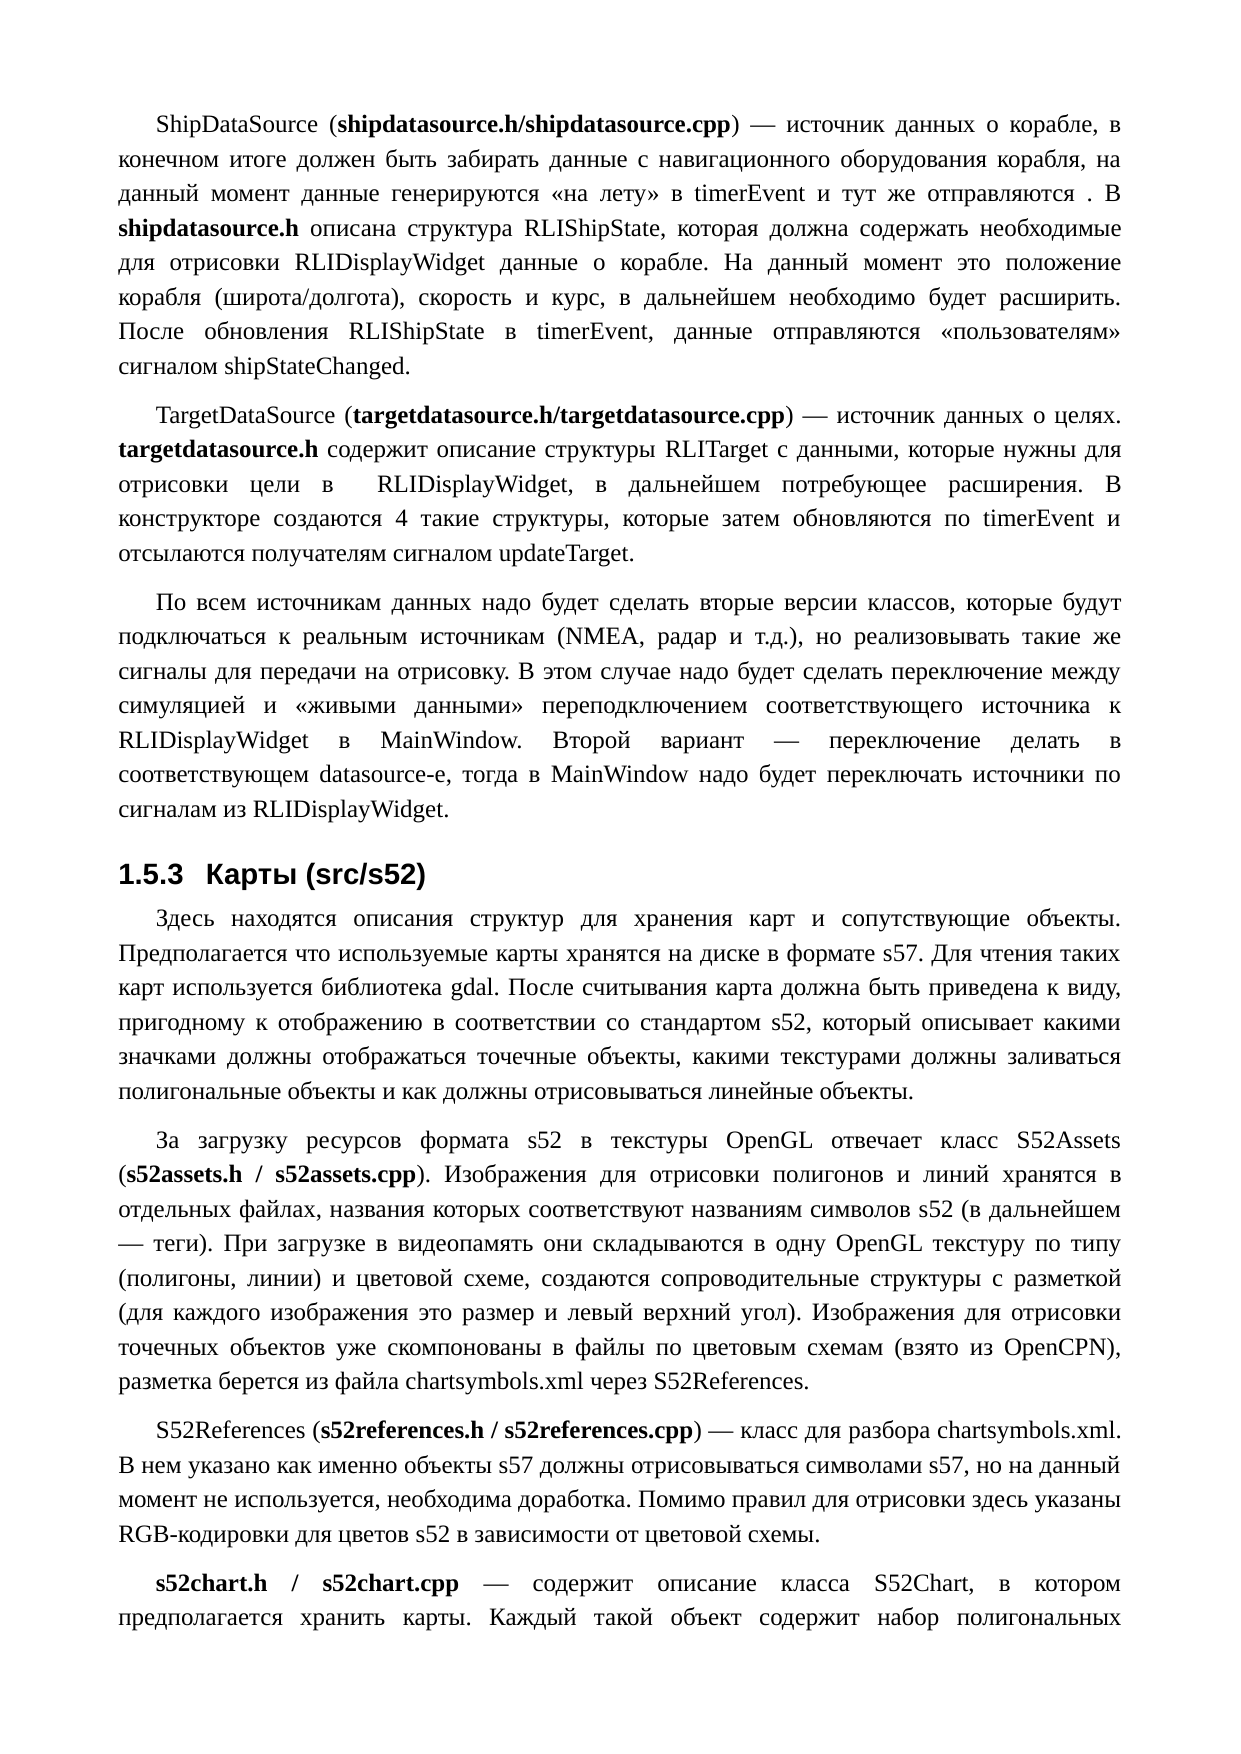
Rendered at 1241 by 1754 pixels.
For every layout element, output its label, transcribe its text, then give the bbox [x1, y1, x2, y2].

text По всем источникам данных надо будет сделать вторые версии классов, которые будут подключаться к реальным источникам (NMEA, радар и т.д.), но реализовывать такие же сигналы для передачи на отрисовку. В этом случае надо будет сделать переключение между симуляцией и «живыми данными» переподключением соответствующего источника к RLIDisplayWidget в MainWindow. Второй вариант — переключение делать в соответствующем datasource-е, тогда в MainWindow надо будет переключать источники по сигналам из RLIDisplayWidget. [118, 587, 1122, 822]
text ShipDataSource (shipdatasource.h/shipdatasource.cpp) — источник данных о корабле, в конечном итоге должен быть забирать данные с навигационного оборудования корабля, на данный момент данные генерируются «на лету» в timerEvent и тут же отправляются . В shipdatasource.h описана структура RLIShipState, которая должна содержать необходимые для отрисовки RLIDisplayWidget данные о корабле. На данный момент это положение корабля (широта/долгота), скорость и курс, в дальнейшем необходимо будет расширить. После обновления RLIShipState в timerEvent, данные отправляются «пользователям» сигналом shipStateChanged. [118, 109, 1122, 379]
text За загрузку ресурсов формата s52 в текстуры OpenGL отвечает класс S52Assets (s52assets.h / s52assets.cpp). Изображения для отрисовки полигонов и линий хранятся в отдельных файлах, названия которых соответствуют названиям символов s52 (в дальнейшем — теги). При загрузке в видеопамять они складываются в одну OpenGL текстуру по типу (полигоны, линии) и цветовой схеме, создаются сопроводительные структуры с разметкой (для каждого изображения это размер и левый верхний угол). Изображения для отрисовки точечных объектов уже скомпонованы в файлы по цветовым схемам (взято из OpenCPN), разметка берется из файла chartsymbols.xml через S52References. [118, 1125, 1122, 1395]
text Здесь находятся описания структур для хранения карт и сопутствующие объекты. Предполагается что используемые карты хранятся на диске в формате s57. Для чтения таких карт используется библиотека gdal. После считывания карта должна быть приведена к виду, пригодному к отображению в соответствии со стандартом s52, который описывает какими значками должны отображаться точечные объекты, какими текстурами должны заливаться полигональные объекты и как должны отрисовываться линейные объекты. [118, 903, 1122, 1105]
subtitle Карты (src/s52) [118, 857, 1122, 891]
text S52References (s52references.h / s52references.cpp) — класс для разбора chartsymbols.xml. В нем указано как именно объекты s57 должны отрисовываться символами s57, но на данный момент не используется, необходима доработка. Помимо правил для отрисовки здесь указаны RGB-кодировки для цветов s52 в зависимости от цветовой схемы. [118, 1415, 1122, 1548]
text s52chart.h / s52chart.cpp — содержит описание класса S52Chart, в котором предполагается хранить карты. Каждый такой объект содержит набор полигональных [118, 1568, 1122, 1631]
text TargetDataSource (targetdatasource.h/targetdatasource.cpp) — источник данных о целях. targetdatasource.h содержит описание структуры RLITarget с данными, которые нужны для отрисовки цели в RLIDisplayWidget, в дальнейшем потребующее расширения. В конструкторе создаются 4 такие структуры, которые затем обновляются по timerEvent и отсылаются получателям сигналом updateTarget. [118, 400, 1122, 566]
